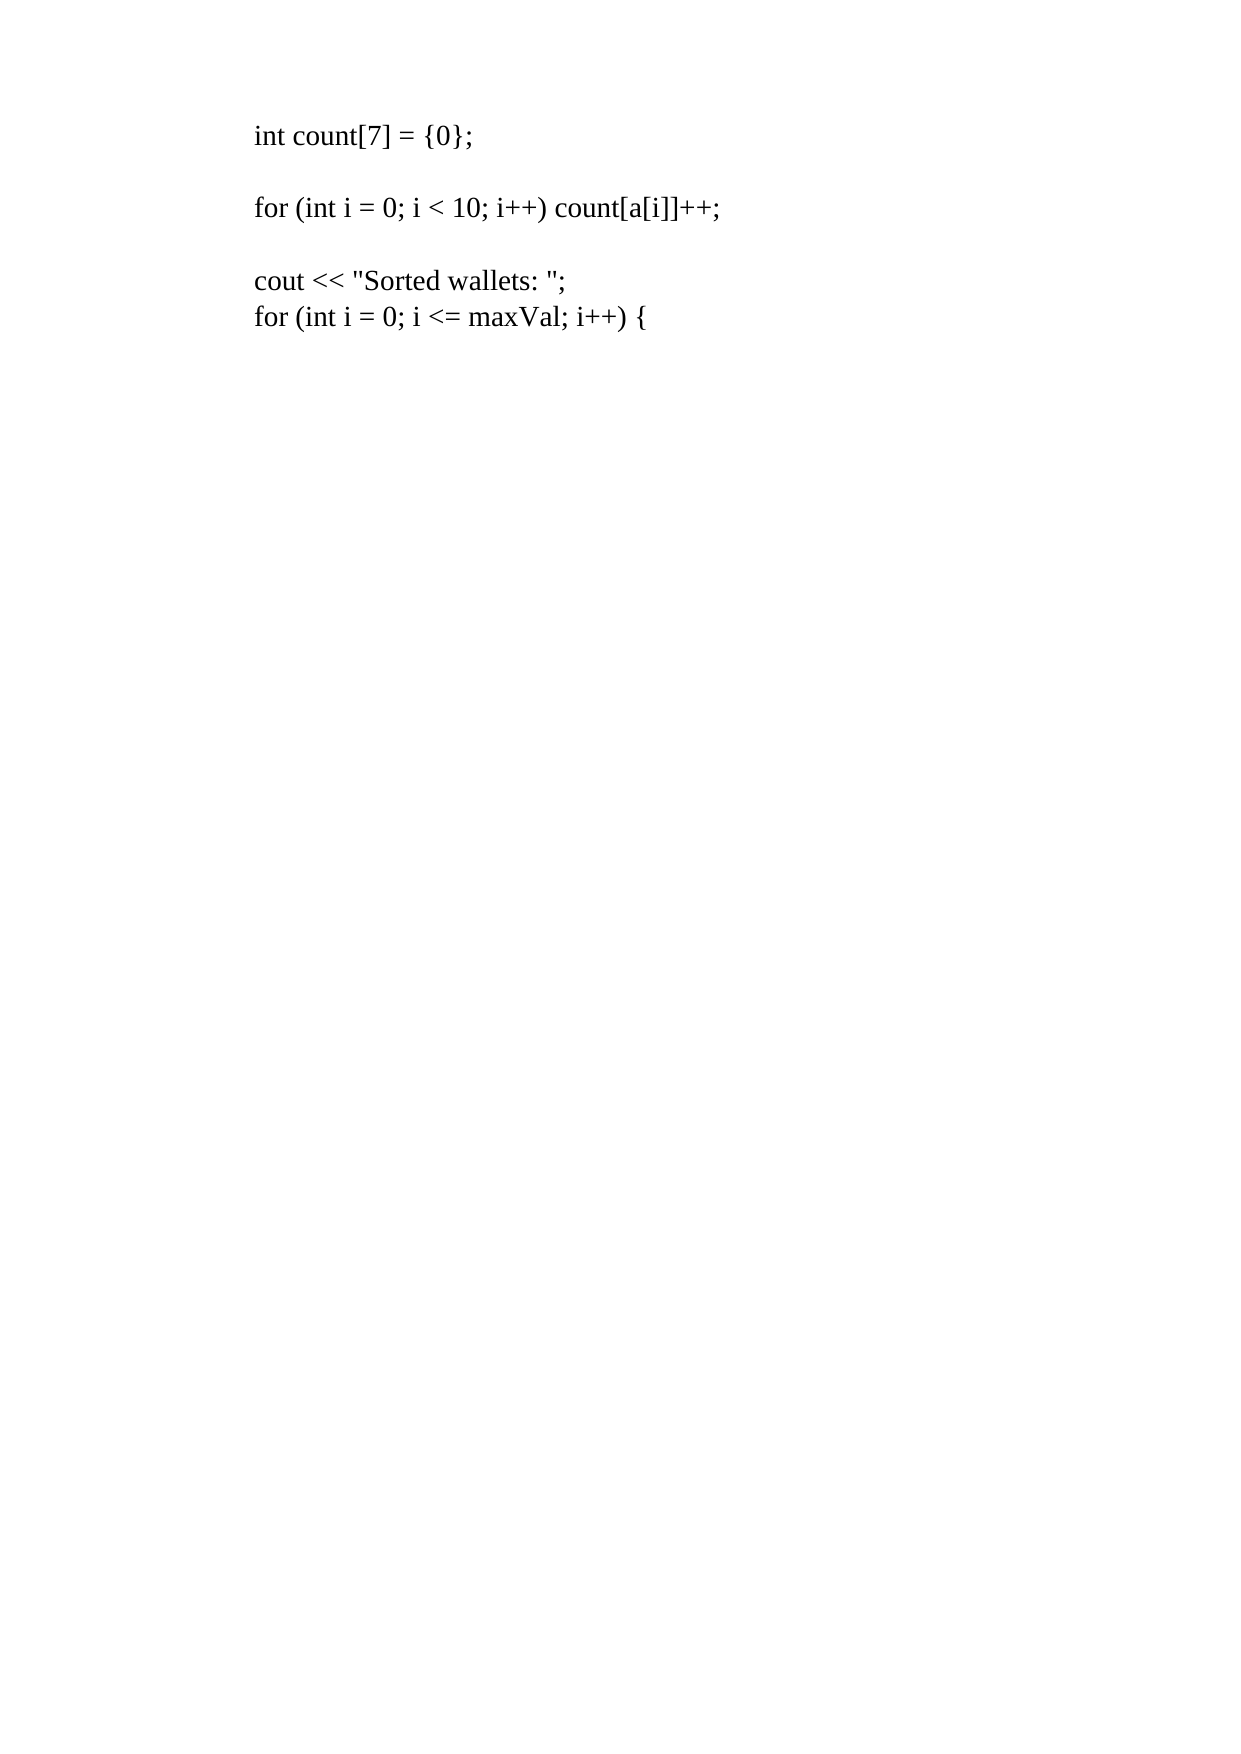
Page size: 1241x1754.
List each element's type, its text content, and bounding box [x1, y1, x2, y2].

text cout << "Sorted wallets: "; [254, 263, 1154, 296]
text for (int i = 0; i < 10; i++) count[a[i]]++; [254, 191, 1154, 224]
text int count[7] = {0}; [254, 118, 1154, 152]
text for (int i = 0; i <= maxVal; i++) { [254, 299, 1154, 333]
